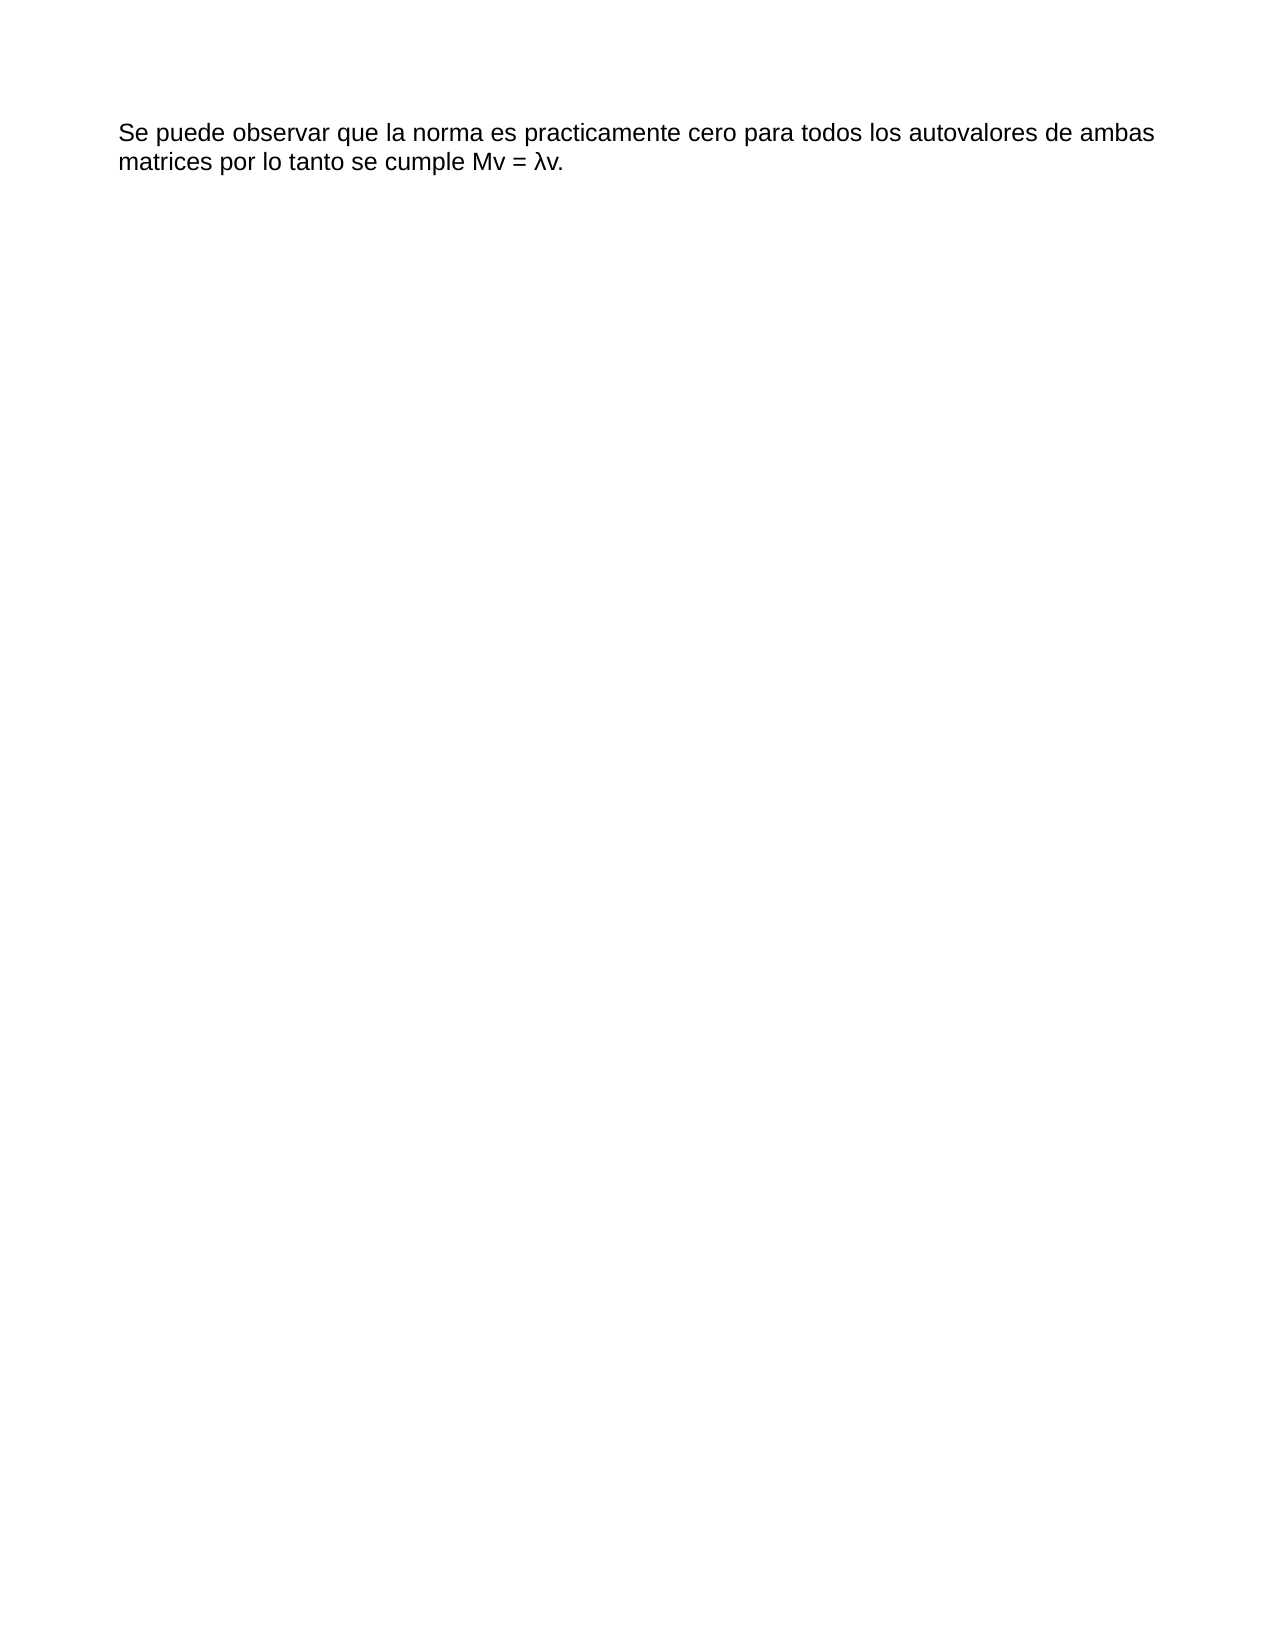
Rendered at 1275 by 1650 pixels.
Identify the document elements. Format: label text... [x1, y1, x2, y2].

text Se puede observar que la norma es practicamente cero para todos los autovalores de ambas matrices por lo tanto se cumple Mv = λv. [118, 118, 1157, 176]
